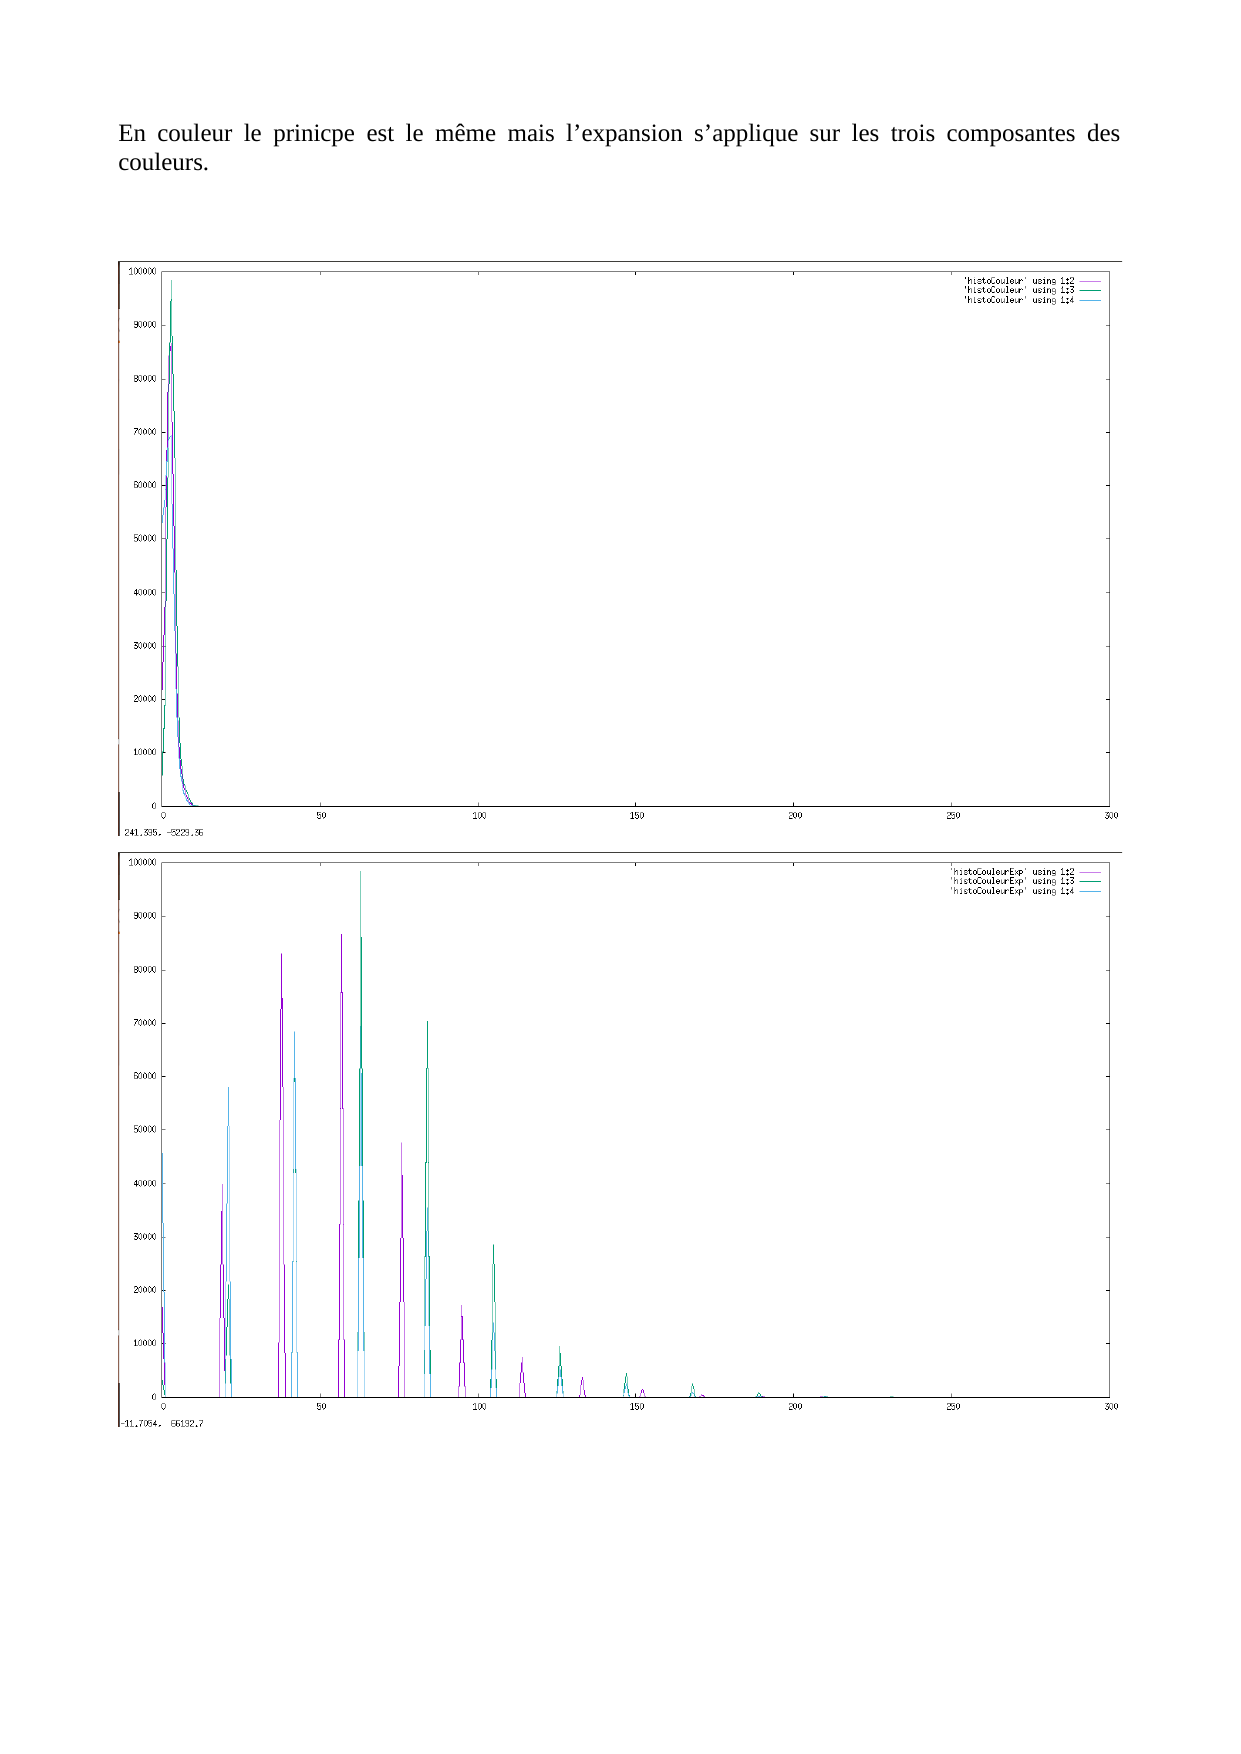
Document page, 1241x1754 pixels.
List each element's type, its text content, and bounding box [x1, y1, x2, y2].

picture [118, 852, 1123, 1427]
text En couleur le prinicpe est le même mais l’expansion s’applique sur les trois composantes des couleurs. [118, 118, 1122, 176]
picture [118, 261, 1123, 836]
